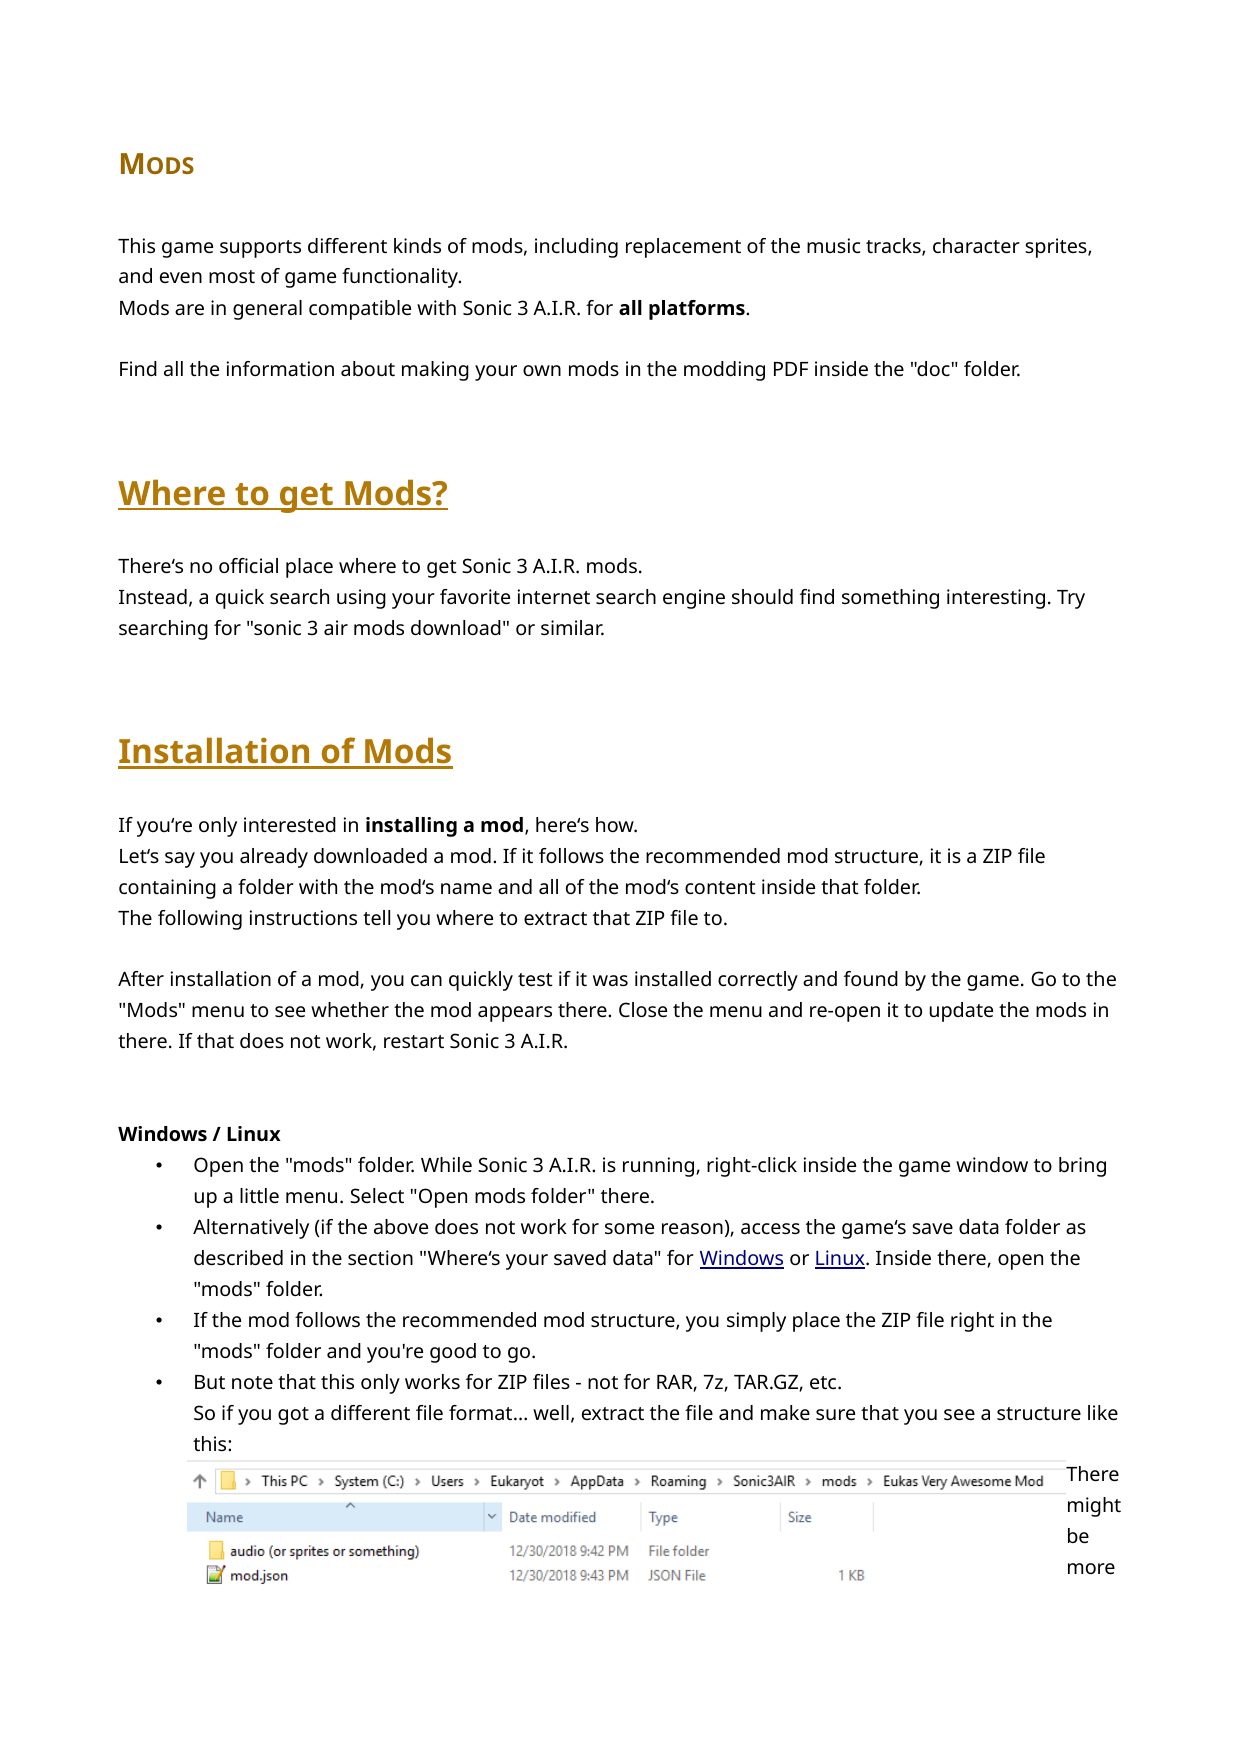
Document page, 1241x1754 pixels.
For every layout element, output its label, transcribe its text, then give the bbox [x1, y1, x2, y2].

subtitle Installation of Mods [118, 728, 1122, 773]
text This game supports different kinds of mods, including replacement of the music tracks, character sprites, and even most of game functionality. [118, 232, 1122, 290]
text Let‘s say you already downloaded a mod. If it follows the recommended mod structure, it is a ZIP file containing a folder with the mod‘s name and all of the mod‘s content inside that folder. [118, 842, 1122, 900]
text Instead, a quick search using your favorite internet search engine should find something interesting. Try searching for "sonic 3 air mods download" or similar. [118, 583, 1122, 641]
text If you‘re only interested in installing a mod, here‘s how. [118, 811, 1122, 838]
list Open the "mods" folder. While Sonic 3 A.I.R. is running, right-click inside the game window to bring up a little menu. Select "Open mods folder" there. [156, 1151, 1122, 1209]
list Alternatively (if the above does not work for some reason), access the game‘s save data folder as described in the section "Where‘s your saved data" for Windows or Linux. Inside there, open the "mods" folder. [156, 1213, 1122, 1302]
text Find all the information about making your own mods in the modding PDF inside the "doc" folder. [118, 356, 1122, 383]
subtitle Mods [118, 143, 1122, 183]
subtitle Where to get Mods? [118, 469, 1122, 515]
text There‘s no official place where to get Sonic 3 A.I.R. mods. [118, 552, 1122, 579]
text Windows / Linux [118, 1120, 1122, 1147]
list If the mod follows the recommended mod structure, you simply place the ZIP file right in the "mods" folder and you're good to go. [156, 1306, 1122, 1364]
text The following instructions tell you where to extract that ZIP file to. [118, 904, 1122, 931]
text After installation of a mod, you can quickly test if it was installed correctly and found by the game. Go to the "Mods" menu to see whether the mod appears there. Close the menu and re-open it to update the mods in there. If that does not work, restart Sonic 3 A.I.R. [118, 966, 1122, 1054]
picture [186, 1457, 1067, 1612]
text Mods are in general compatible with Sonic 3 A.I.R. for all platforms. [118, 294, 1122, 321]
list But note that this only works for ZIP files - not for RAR, 7z, TAR.GZ, etc. So if you got a different file format… well, extract the file and make sure that you see a structure like this: There might be more [156, 1368, 1122, 1581]
